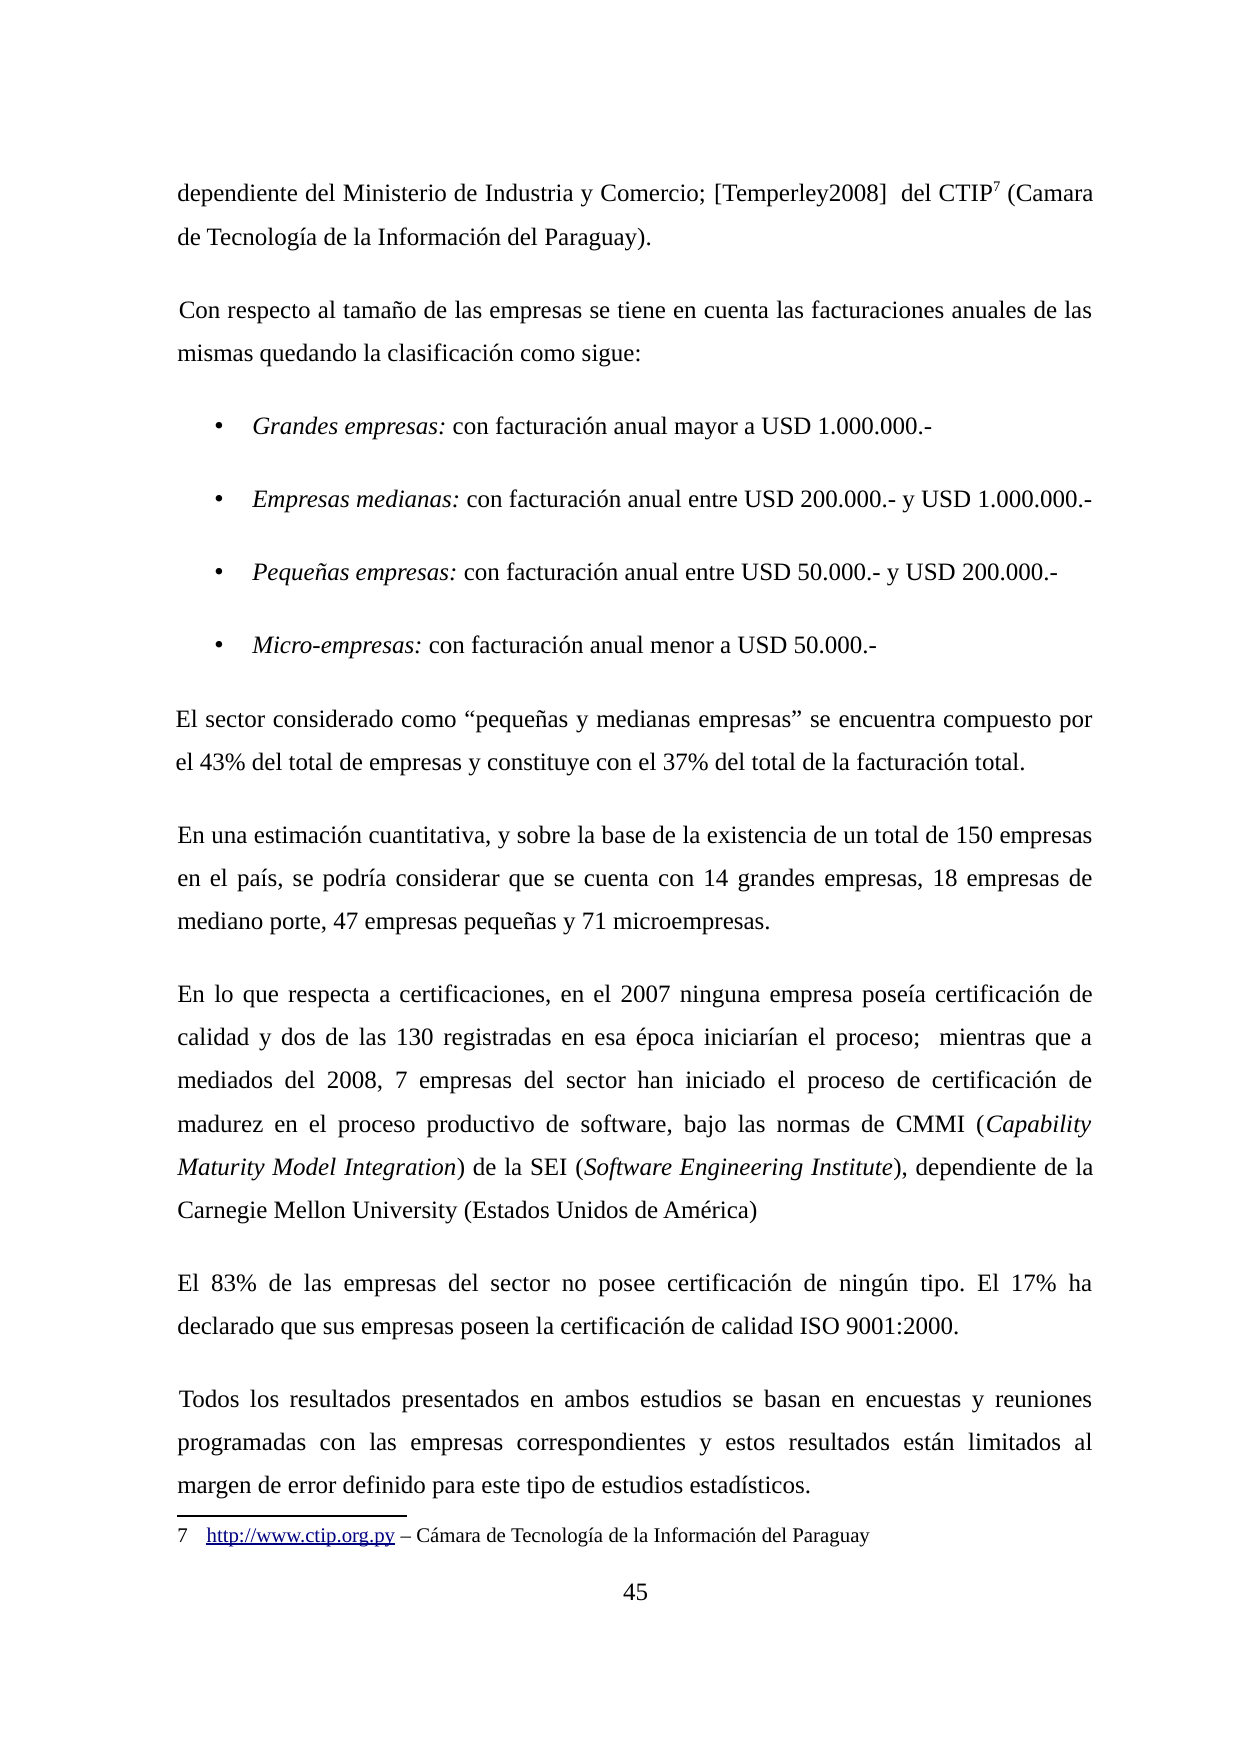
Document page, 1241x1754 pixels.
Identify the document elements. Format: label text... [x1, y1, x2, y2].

list Pequeñas empresas: con facturación anual entre USD 50.000.- y USD 200.000.- [214, 557, 1093, 586]
list En una estimación cuantitativa, y sobre la base de la existencia de un total de 150 empresas en el país, se podría considerar que se cuenta con 14 grandes empresas, 18 empresas de mediano porte, 47 empresas pequeñas y 71 microempresas. [177, 820, 1093, 935]
text Todos los resultados presentados en ambos estudios se basan en encuestas y reuniones programadas con las empresas correspondientes y estos resultados están limitados al margen de error definido para este tipo de estudios estadísticos. [177, 1384, 1093, 1499]
text dependiente del Ministerio de Industria y Comercio; [Temperley2008] del CTIP (Camara de Tecnología de la Información del Paraguay). [177, 177, 1093, 251]
text http://www.ctip.org.py – Cámara de Tecnología de la Información del Paraguay [177, 1522, 1093, 1547]
list El sector considerado como “pequeñas y medianas empresas” se encuentra compuesto por el 43% del total de empresas y constituye con el 37% del total de la facturación total. [175, 704, 1093, 776]
list Micro-empresas: con facturación anual menor a USD 50.000.- [214, 631, 1093, 659]
list En lo que respecta a certificaciones, en el 2007 ninguna empresa poseía certificación de calidad y dos de las 130 registradas en esa época iniciarían el proceso; mientras que a mediados del 2008, 7 empresas del sector han iniciado el proceso de certificación de madurez en el proceso productivo de software, bajo las normas de CMMI (Capability Maturity Model Integration) de la SEI (Software Engineering Institute), dependiente de la Carnegie Mellon University (Estados Unidos de América) [177, 979, 1093, 1224]
text Con respecto al tamaño de las empresas se tiene en cuenta las facturaciones anuales de las mismas quedando la clasificación como sigue: [177, 295, 1093, 367]
list Grandes empresas: con facturación anual mayor a USD 1.000.000.- [214, 411, 1093, 440]
list Empresas medianas: con facturación anual entre USD 200.000.- y USD 1.000.000.- [214, 484, 1093, 513]
list El 83% de las empresas del sector no posee certificación de ningún tipo. El 17% ha declarado que sus empresas poseen la certificación de calidad ISO 9001:2000. [177, 1268, 1093, 1340]
